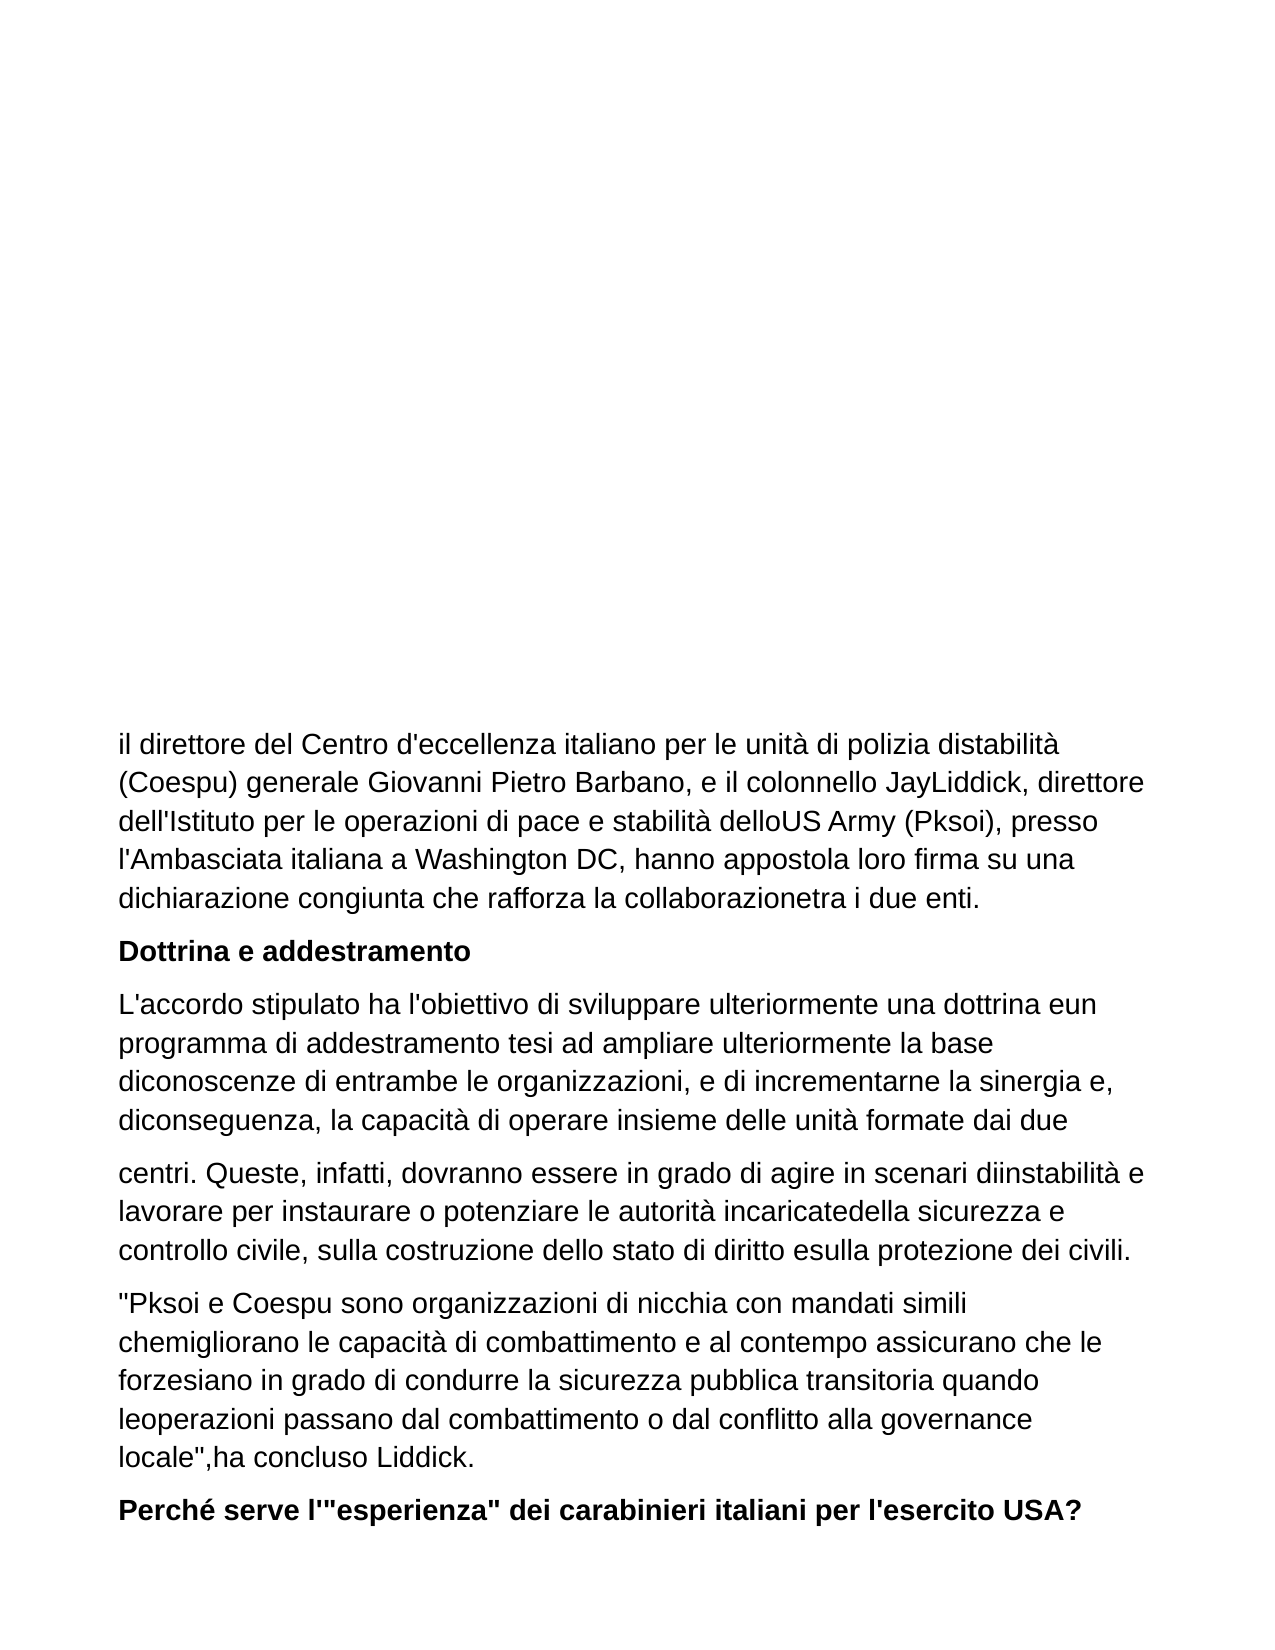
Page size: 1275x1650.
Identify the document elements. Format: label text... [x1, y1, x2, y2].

text "Pksoi e Coespu sono organizzazioni di nicchia con mandati simili chemigliorano le capacità di combattimento e al contempo assicurano che le forzesiano in grado di condurre la sicurezza pubblica transitoria quando leoperazioni passano dal combattimento o dal conflitto alla governance locale",ha concluso Liddick. [118, 1286, 1157, 1474]
text Perché serve l'"esperienza" dei carabinieri italiani per l'esercito USA? [118, 1493, 1157, 1527]
text Dottrina e addestramento [118, 934, 1157, 967]
text L'accordo stipulato ha l'obiettivo di sviluppare ulteriormente una dottrina eun programma di addestramento tesi ad ampliare ulteriormente la base diconoscenze di entrambe le organizzazioni, e di incrementarne la sinergia e, diconseguenza, la capacità di operare insieme delle unità formate dai due [118, 987, 1157, 1136]
text il direttore del Centro d'eccellenza italiano per le unità di polizia distabilità (Coespu) generale Giovanni Pietro Barbano, e il colonnello JayLiddick, direttore dell'Istituto per le operazioni di pace e stabilità delloUS Army (Pksoi), presso l'Ambasciata italiana a Washington DC, hanno appostola loro firma su una dichiarazione congiunta che rafforza la collaborazionetra i due enti. [118, 727, 1157, 914]
text centri. Queste, infatti, dovranno essere in grado di agire in scenari diinstabilità e lavorare per instaurare o potenziare le autorità incaricatedella sicurezza e controllo civile, sulla costruzione dello stato di diritto esulla protezione dei civili. [118, 1156, 1157, 1266]
